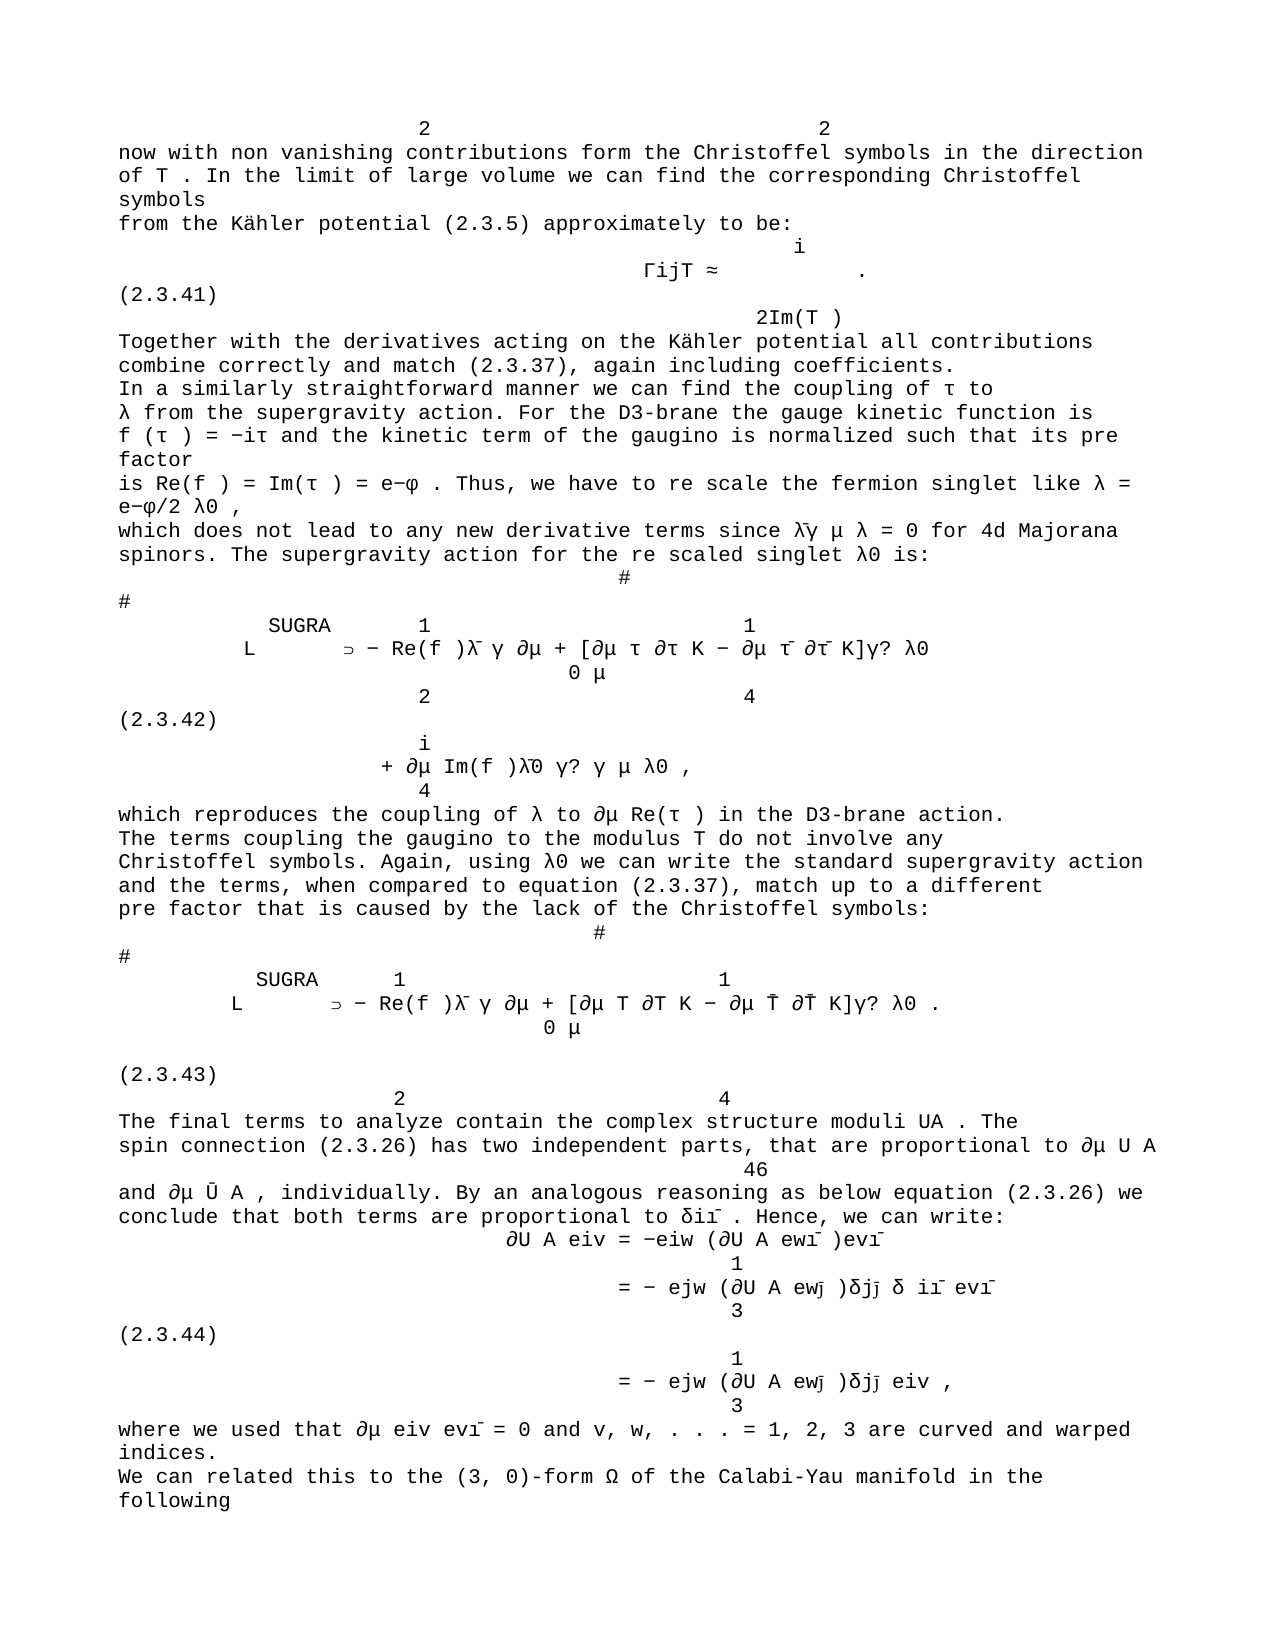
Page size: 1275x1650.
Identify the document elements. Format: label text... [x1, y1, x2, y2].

text 1 [118, 1253, 1157, 1277]
text conclude that both terms are proportional to δiı̄ . Hence, we can write: [118, 1206, 1157, 1229]
text SUGRA 1 1 [118, 615, 1157, 638]
text is Re(f ) = Im(τ ) = e−φ . Thus, we have to re scale the fermion singlet like λ = e−φ/2 λ0 , [118, 473, 1157, 520]
text = − ejw (∂U A ew̄ )δj̄ δ iı̄ evı̄ [118, 1277, 1157, 1300]
text In a similarly straightforward manner we can find the coupling of τ to [118, 378, 1157, 402]
text f (τ ) = −iτ and the kinetic term of the gaugino is normalized such that its pre factor [118, 426, 1157, 473]
text i [118, 733, 1157, 757]
text 0 μ [118, 662, 1157, 686]
text ΓijT ≈ . (2.3.41) [118, 260, 1157, 307]
text Together with the derivatives acting on the Kähler potential all contributions combine correctly and match (2.3.37), again including coefficients. [118, 331, 1157, 378]
text 2Im(T ) [118, 307, 1157, 331]
text 0 μ [118, 1017, 1157, 1040]
text L ⊃ − Re(f )λ̄ γ ∂μ + [∂μ T ∂T K − ∂μ T̄ ∂T̄ K]γ? λ0 . [118, 993, 1157, 1017]
text 4 [118, 780, 1157, 804]
text ∂U A eiv = −eiw (∂U A ewı̄ )evı̄ [118, 1229, 1157, 1253]
text from the Kähler potential (2.3.5) approximately to be: [118, 213, 1157, 236]
text pre factor that is caused by the lack of the Christoffel symbols: [118, 898, 1157, 922]
text which reproduces the coupling of λ to ∂μ Re(τ ) in the D3-brane action. [118, 804, 1157, 827]
text = − ejw (∂U A ew̄ )δj̄ eiv , [118, 1371, 1157, 1395]
text now with non vanishing contributions form the Christoffel symbols in the direction [118, 142, 1157, 165]
text SUGRA 1 1 [118, 969, 1157, 993]
text spinors. The supergravity action for the re scaled singlet λ0 is: [118, 544, 1157, 567]
text λ from the supergravity action. For the D3-brane the gauge kinetic function is [118, 402, 1157, 426]
text Christoffel symbols. Again, using λ0 we can write the standard supergravity action and the terms, when compared to equation (2.3.37), match up to a different [118, 851, 1157, 898]
text # # [118, 567, 1157, 615]
text i [118, 236, 1157, 260]
text 2 4 [118, 1088, 1157, 1111]
text 3 (2.3.44) [118, 1300, 1157, 1348]
text (2.3.43) [118, 1040, 1157, 1088]
text # # [118, 922, 1157, 969]
text 2 2 [118, 118, 1157, 142]
text + ∂μ Im(f )λ̄0 γ? γ μ λ0 , [118, 757, 1157, 780]
text 2 4 (2.3.42) [118, 686, 1157, 733]
text The final terms to analyze contain the complex structure moduli UA . The [118, 1111, 1157, 1135]
text where we used that ∂μ eiv evı̄ = 0 and v, w, . . . = 1, 2, 3 are curved and warped indices. [118, 1419, 1157, 1466]
text and ∂μ Ū A , individually. By an analogous reasoning as below equation (2.3.26) we [118, 1182, 1157, 1206]
text The terms coupling the gaugino to the modulus T do not involve any [118, 827, 1157, 851]
text 1 [118, 1348, 1157, 1371]
text 46 [118, 1158, 1157, 1182]
text which does not lead to any new derivative terms since λ̄γ μ λ = 0 for 4d Majorana [118, 520, 1157, 544]
text spin connection (2.3.26) has two independent parts, that are proportional to ∂μ U A [118, 1135, 1157, 1158]
text L ⊃ − Re(f )λ̄ γ ∂μ + [∂μ τ ∂τ K − ∂μ τ̄ ∂τ̄ K]γ? λ0 [118, 638, 1157, 662]
text 3 [118, 1395, 1157, 1419]
text We can related this to the (3, 0)-form Ω of the Calabi-Yau manifold in the following [118, 1466, 1157, 1513]
text of T . In the limit of large volume we can find the corresponding Christoffel symbols [118, 165, 1157, 213]
